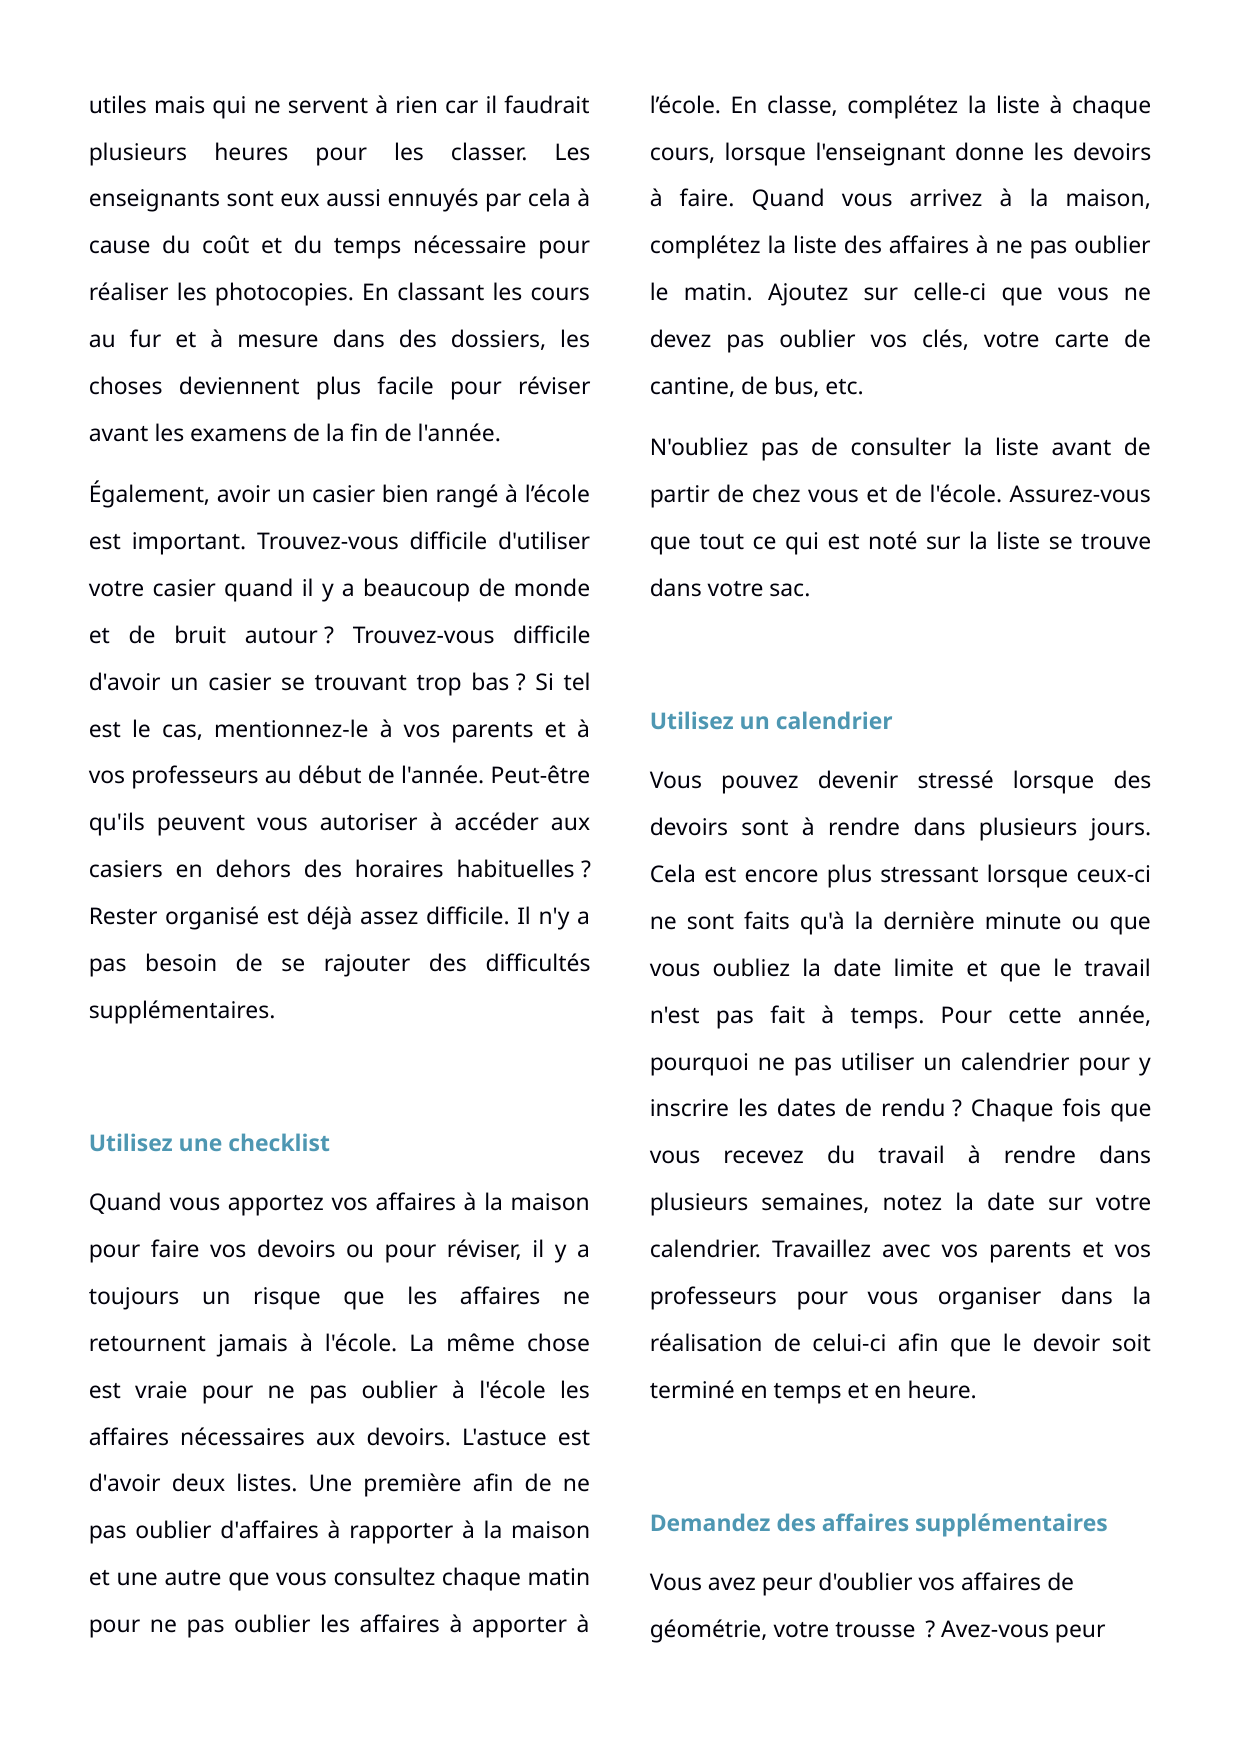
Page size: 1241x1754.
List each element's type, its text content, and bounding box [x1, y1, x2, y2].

text utiles mais qui ne servent à rien car il faudrait plusieurs heures pour les classer. Les enseignants sont eux aussi ennuyés par cela à cause du coût et du temps nécessaire pour réaliser les photocopies. En classant les cours au fur et à mesure dans des dossiers, les choses deviennent plus facile pour réviser avant les examens de la fin de l'année. [88, 88, 591, 448]
subtitle Utilisez un calendrier [649, 705, 1152, 736]
text Vous avez peur d'oublier vos affaires de géométrie, votre trousse ? Avez-vous peur [649, 1566, 1152, 1644]
text l’école. En classe, complétez la liste à chaque cours, lorsque l'enseignant donne les devoirs à faire. Quand vous arrivez à la maison, complétez la liste des affaires à ne pas oublier le matin. Ajoutez sur celle-ci que vous ne devez pas oublier vos clés, votre carte de cantine, de bus, etc. [649, 88, 1152, 401]
text N'oubliez pas de consulter la liste avant de partir de chez vous et de l'école. Assurez-vous que tout ce qui est noté sur la liste se trouve dans votre sac. [649, 431, 1152, 603]
subtitle Utilisez une checklist [88, 1127, 591, 1158]
text Quand vous apportez vos affaires à la maison pour faire vos devoirs ou pour réviser, il y a toujours un risque que les affaires ne retournent jamais à l'école. La même chose est vraie pour ne pas oublier à l'école les affaires nécessaires aux devoirs. L'astuce est d'avoir deux listes. Une première afin de ne pas oublier d'affaires à rapporter à la maison et une autre que vous consultez chaque matin pour ne pas oublier les affaires à apporter à [88, 1186, 591, 1639]
text Vous pouvez devenir stressé lorsque des devoirs sont à rendre dans plusieurs jours. Cela est encore plus stressant lorsque ceux-ci ne sont faits qu'à la dernière minute ou que vous oubliez la date limite et que le travail n'est pas fait à temps. Pour cette année, pourquoi ne pas utiliser un calendrier pour y inscrire les dates de rendu ? Chaque fois que vous recevez du travail à rendre dans plusieurs semaines, notez la date sur votre calendrier. Travaillez avec vos parents et vos professeurs pour vous organiser dans la réalisation de celui-ci afin que le devoir soit terminé en temps et en heure. [649, 764, 1152, 1405]
text Également, avoir un casier bien rangé à l’école est important. Trouvez-vous difficile d'utiliser votre casier quand il y a beaucoup de monde et de bruit autour ? Trouvez-vous difficile d'avoir un casier se trouvant trop bas ? Si tel est le cas, mentionnez-le à vos parents et à vos professeurs au début de l'année. Peut-être qu'ils peuvent vous autoriser à accéder aux casiers en dehors des horaires habituelles ? Rester organisé est déjà assez difficile. Il n'y a pas besoin de se rajouter des difficultés supplémentaires. [88, 478, 591, 1025]
subtitle Demandez des affaires supplémentaires [649, 1507, 1152, 1538]
